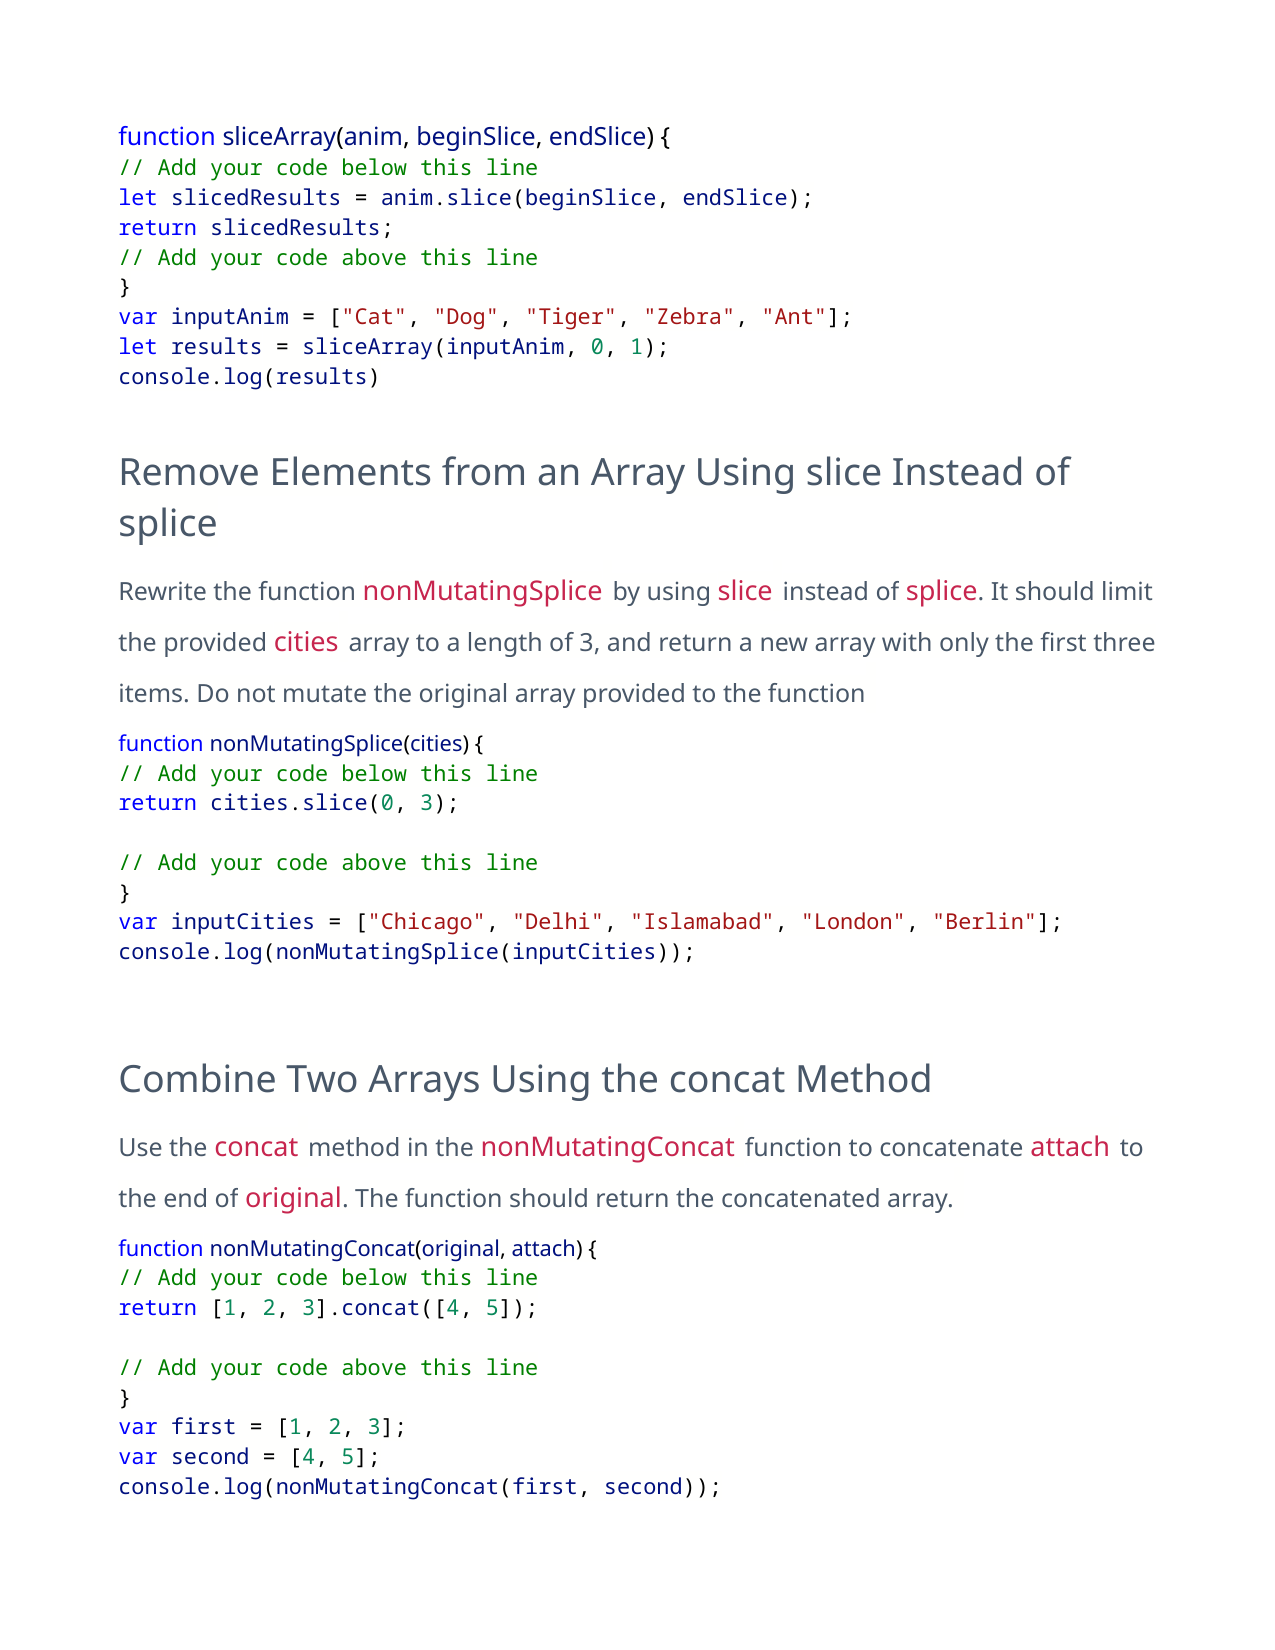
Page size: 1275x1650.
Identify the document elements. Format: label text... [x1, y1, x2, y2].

subtitle Remove Elements from an Array Using slice Instead of splice [118, 445, 1157, 547]
text return slicedResults; [118, 212, 1157, 242]
text console.log(results) [118, 361, 1157, 391]
text // Add your code above this line [118, 1352, 1157, 1381]
text function sliceArray(anim, beginSlice, endSlice) { [118, 118, 1157, 152]
text let slicedResults = anim.slice(beginSlice, endSlice); [118, 182, 1157, 212]
text function nonMutatingSplice(cities) { [118, 728, 1157, 757]
text console.log(nonMutatingConcat(first, second)); [118, 1471, 1157, 1501]
text return [1, 2, 3].concat([4, 5]); [118, 1292, 1157, 1322]
text // Add your code below this line [118, 757, 1157, 787]
text // Add your code above this line [118, 242, 1157, 271]
text } [118, 1381, 1157, 1411]
text var second = [4, 5]; [118, 1441, 1157, 1471]
text var inputAnim = ["Cat", "Dog", "Tiger", "Zebra", "Ant"]; [118, 301, 1157, 331]
text Rewrite the function nonMutatingSplice by using slice instead of splice. It should limit the provided cities array to a length of 3, and return a new array with only the first three items. Do not mutate the original array provided to the function [118, 560, 1157, 713]
text } [118, 877, 1157, 906]
text let results = sliceArray(inputAnim, 0, 1); [118, 331, 1157, 361]
subtitle Combine Two Arrays Using the concat Method [118, 1052, 1157, 1103]
text Use the concat method in the nonMutatingConcat function to concatenate attach to the end of original. The function should return the concatenated array. [118, 1116, 1157, 1218]
text // Add your code below this line [118, 1262, 1157, 1292]
text } [118, 271, 1157, 301]
text // Add your code above this line [118, 847, 1157, 877]
text function nonMutatingConcat(original, attach) { [118, 1233, 1157, 1262]
text var first = [1, 2, 3]; [118, 1411, 1157, 1441]
text var inputCities = ["Chicago", "Delhi", "Islamabad", "London", "Berlin"]; [118, 906, 1157, 936]
text return cities.slice(0, 3); [118, 787, 1157, 817]
text console.log(nonMutatingSplice(inputCities)); [118, 936, 1157, 966]
text // Add your code below this line [118, 152, 1157, 182]
